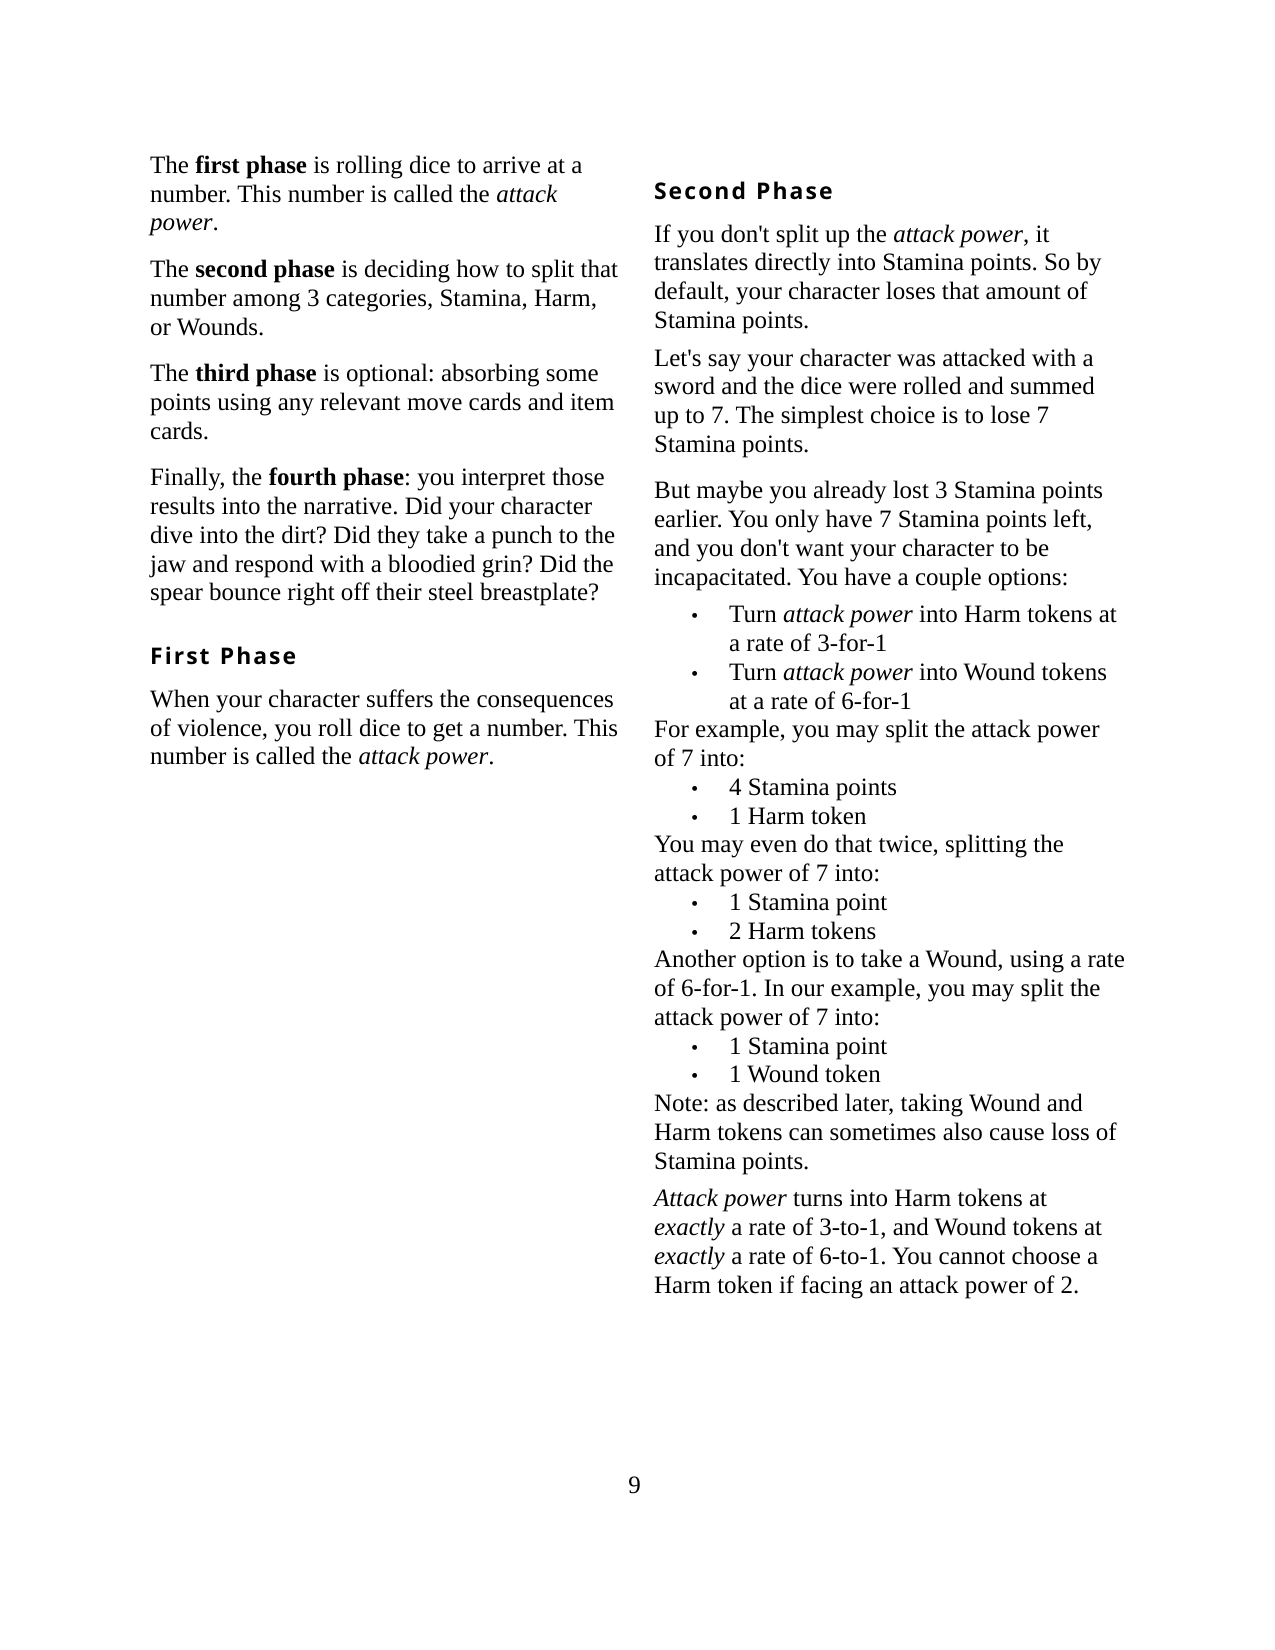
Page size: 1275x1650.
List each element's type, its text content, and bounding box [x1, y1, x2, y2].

list 4 Stamina points [691, 772, 1125, 801]
list 2 Harm tokens [691, 916, 1125, 944]
subtitle Second Phase [654, 175, 1125, 206]
text Attack power turns into Harm tokens at exactly a rate of 3-to-1, and Wound tokens at exactly a rate of 6-to-1. You cannot choose a Harm token if facing an attack power of 2. [654, 1183, 1125, 1298]
text Finally, the fourth phase: you interpret those results into the narrative. Did your character dive into the dirt? Did they take a punch to the jaw and respond with a bloodied grin? Did the spear bounce right off their steel breastplate? [150, 462, 621, 606]
text The first phase is rolling dice to arrive at a number. This number is called the attack power. [150, 150, 621, 236]
text Let's say your character was attacked with a sword and the dice were rolled and summed up to 7. The simplest choice is to lose 7 Stamina points. [654, 343, 1125, 458]
text Another option is to take a Wound, using a rate of 6-for-1. In our example, you may split the attack power of 7 into: [654, 944, 1125, 1031]
list 1 Harm token [691, 801, 1125, 829]
text For example, you may split the attack power of 7 into: [654, 714, 1125, 772]
list Turn attack power into Harm tokens at a rate of 3-for-1 [691, 599, 1125, 657]
text If you don't split up the attack power, it translates directly into Stamina points. So by default, your character loses that amount of Stamina points. [654, 219, 1125, 334]
list 1 Stamina point [691, 887, 1125, 916]
subtitle First Phase [150, 640, 621, 671]
text The second phase is deciding how to split that number among 3 categories, Stamina, Harm, or Wounds. [150, 254, 621, 340]
text But maybe you already lost 3 Stamina points earlier. You only have 7 Stamina points left, and you don't want your character to be incapacitated. You have a couple options: [654, 476, 1125, 591]
list 1 Stamina point [691, 1031, 1125, 1059]
list Turn attack power into Wound tokens at a rate of 6-for-1 [691, 657, 1125, 714]
text You may even do that twice, splitting the attack power of 7 into: [654, 829, 1125, 887]
list 1 Wound token [691, 1059, 1125, 1088]
text When your character suffers the consequences of violence, you roll dice to get a number. This number is called the attack power. [150, 684, 621, 770]
text Note: as described later, taking Wound and Harm tokens can sometimes also cause loss of Stamina points. [654, 1088, 1125, 1174]
text The third phase is optional: absorbing some points using any relevant move cards and item cards. [150, 358, 621, 444]
